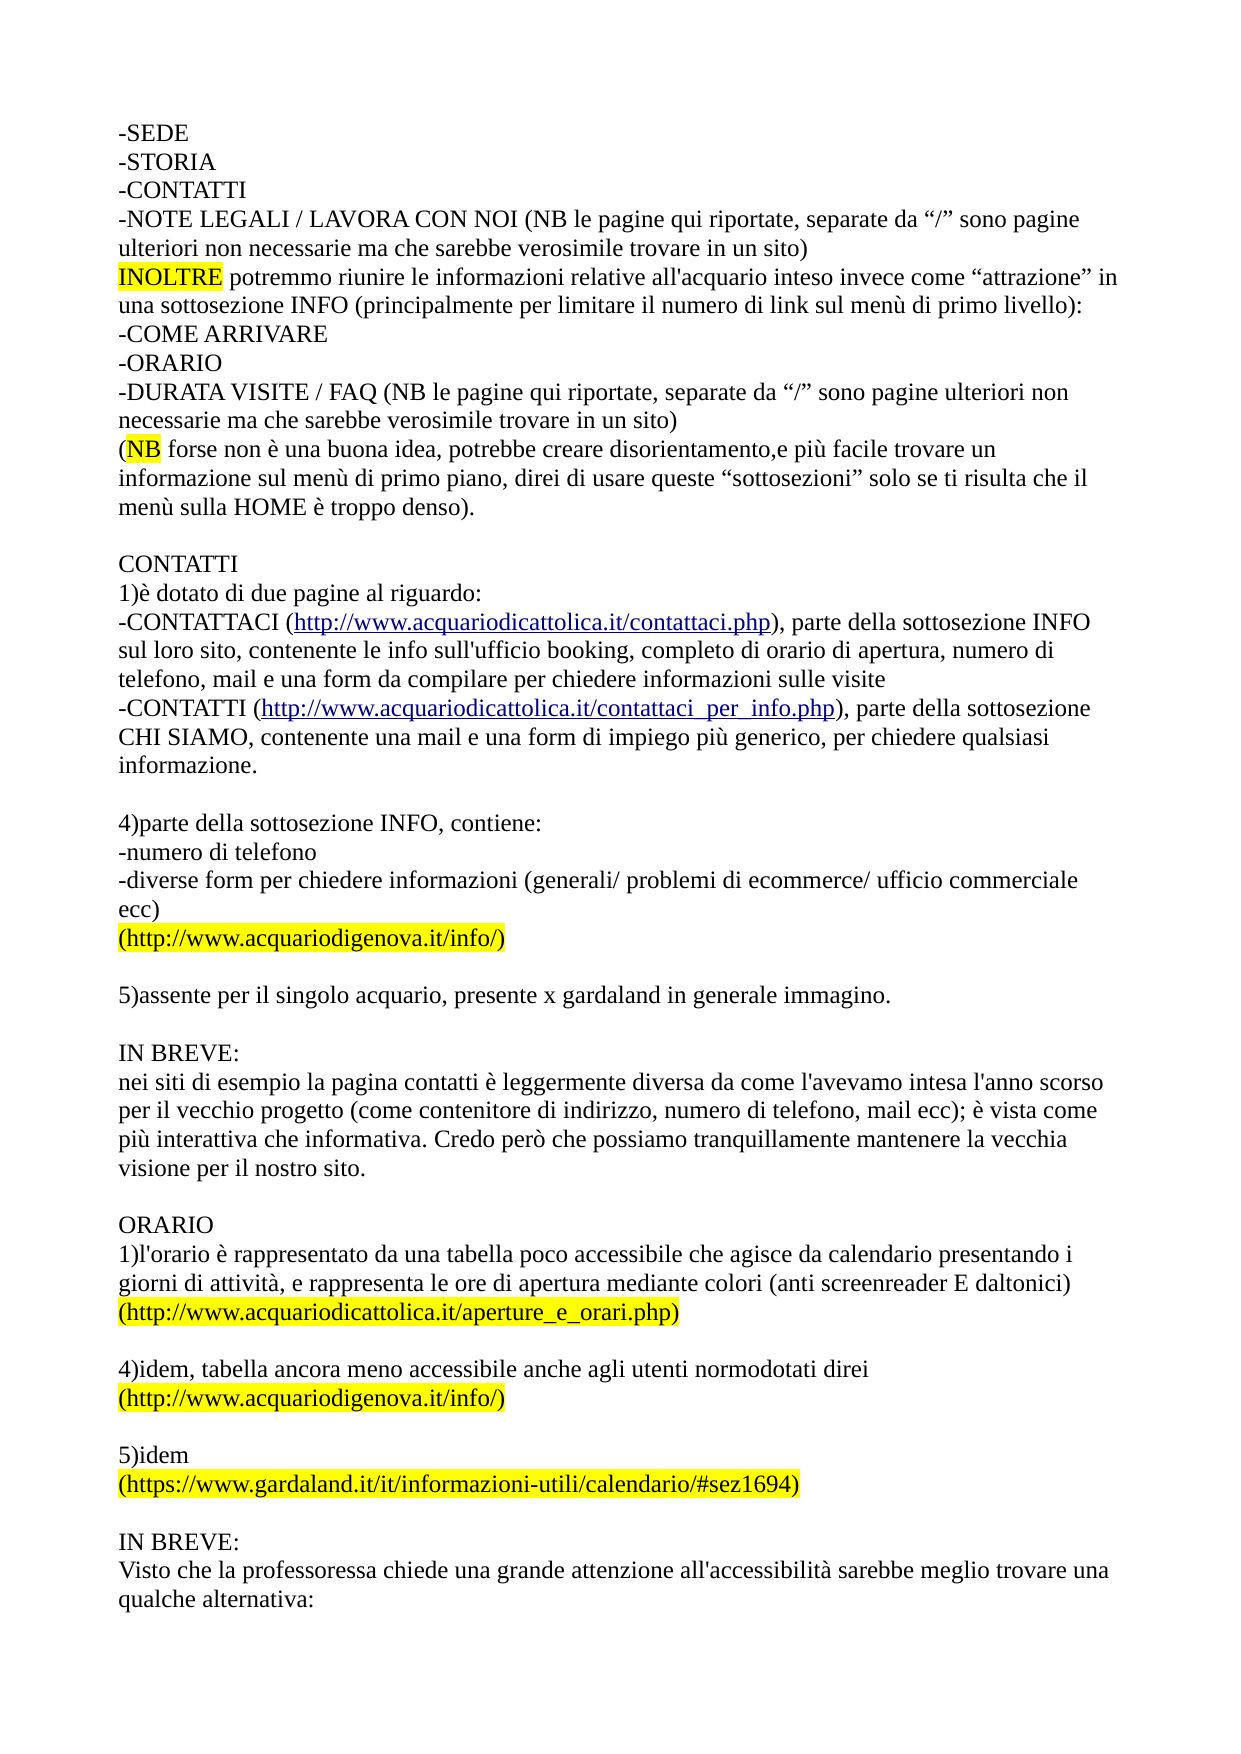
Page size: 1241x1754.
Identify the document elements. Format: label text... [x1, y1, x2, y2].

text -COME ARRIVARE [118, 319, 1122, 348]
text 4)idem, tabella ancora meno accessibile anche agli utenti normodotati direi [118, 1354, 1122, 1383]
text 1)l'orario è rappresentato da una tabella poco accessibile che agisce da calendario presentando i giorni di attività, e rappresenta le ore di apertura mediante colori (anti screenreader E daltonici) [118, 1239, 1122, 1297]
text -DURATA VISITE / FAQ (NB le pagine qui riportate, separate da “/” sono pagine ulteriori non necessarie ma che sarebbe verosimile trovare in un sito) [118, 377, 1122, 434]
text 5)idem [118, 1441, 1122, 1469]
text ORARIO [118, 1211, 1122, 1239]
text INOLTRE potremmo riunire le informazioni relative all'acquario inteso invece come “attrazione” in una sottosezione INFO (principalmente per limitare il numero di link sul menù di primo livello): [118, 262, 1122, 319]
text Visto che la professoressa chiede una grande attenzione all'accessibilità sarebbe meglio trovare una qualche alternativa: [118, 1556, 1122, 1613]
text -diverse form per chiedere informazioni (generali/ problemi di ecommerce/ ufficio commerciale ecc) [118, 866, 1122, 923]
text (NB forse non è una buona idea, potrebbe creare disorientamento,e più facile trovare un informazione sul menù di primo piano, direi di usare queste “sottosezioni” solo se ti risulta che il menù sulla HOME è troppo denso). [118, 434, 1122, 521]
text 4)parte della sottosezione INFO, contiene: [118, 808, 1122, 837]
text (http://www.acquariodigenova.it/info/) [118, 1383, 1122, 1412]
text 5)assente per il singolo acquario, presente x gardaland in generale immagino. [118, 981, 1122, 1009]
text (http://www.acquariodigenova.it/info/) [118, 923, 1122, 952]
text -NOTE LEGALI / LAVORA CON NOI (NB le pagine qui riportate, separate da “/” sono pagine ulteriori non necessarie ma che sarebbe verosimile trovare in un sito) [118, 204, 1122, 262]
text -CONTATTI [118, 176, 1122, 204]
text (https://www.gardaland.it/it/informazioni-utili/calendario/#sez1694) [118, 1469, 1122, 1498]
text (http://www.acquariodicattolica.it/aperture_e_orari.php) [118, 1297, 1122, 1326]
text IN BREVE: [118, 1527, 1122, 1556]
text nei siti di esempio la pagina contatti è leggermente diversa da come l'avevamo intesa l'anno scorso per il vecchio progetto (come contenitore di indirizzo, numero di telefono, mail ecc); è vista come più interattiva che informativa. Credo però che possiamo tranquillamente mantenere la vecchia visione per il nostro sito. [118, 1067, 1122, 1182]
text IN BREVE: [118, 1038, 1122, 1067]
text -CONTATTACI (http://www.acquariodicattolica.it/contattaci.php), parte della sottosezione INFO sul loro sito, contenente le info sull'ufficio booking, completo di orario di apertura, numero di telefono, mail e una form da compilare per chiedere informazioni sulle visite [118, 607, 1122, 693]
text -numero di telefono [118, 837, 1122, 866]
text -SEDE -STORIA [118, 118, 1122, 176]
text CONTATTI [118, 549, 1122, 578]
text -CONTATTI (http://www.acquariodicattolica.it/contattaci_per_info.php), parte della sottosezione CHI SIAMO, contenente una mail e una form di impiego più generico, per chiedere qualsiasi informazione. [118, 693, 1122, 779]
text 1)è dotato di due pagine al riguardo: [118, 578, 1122, 607]
text -ORARIO [118, 348, 1122, 377]
